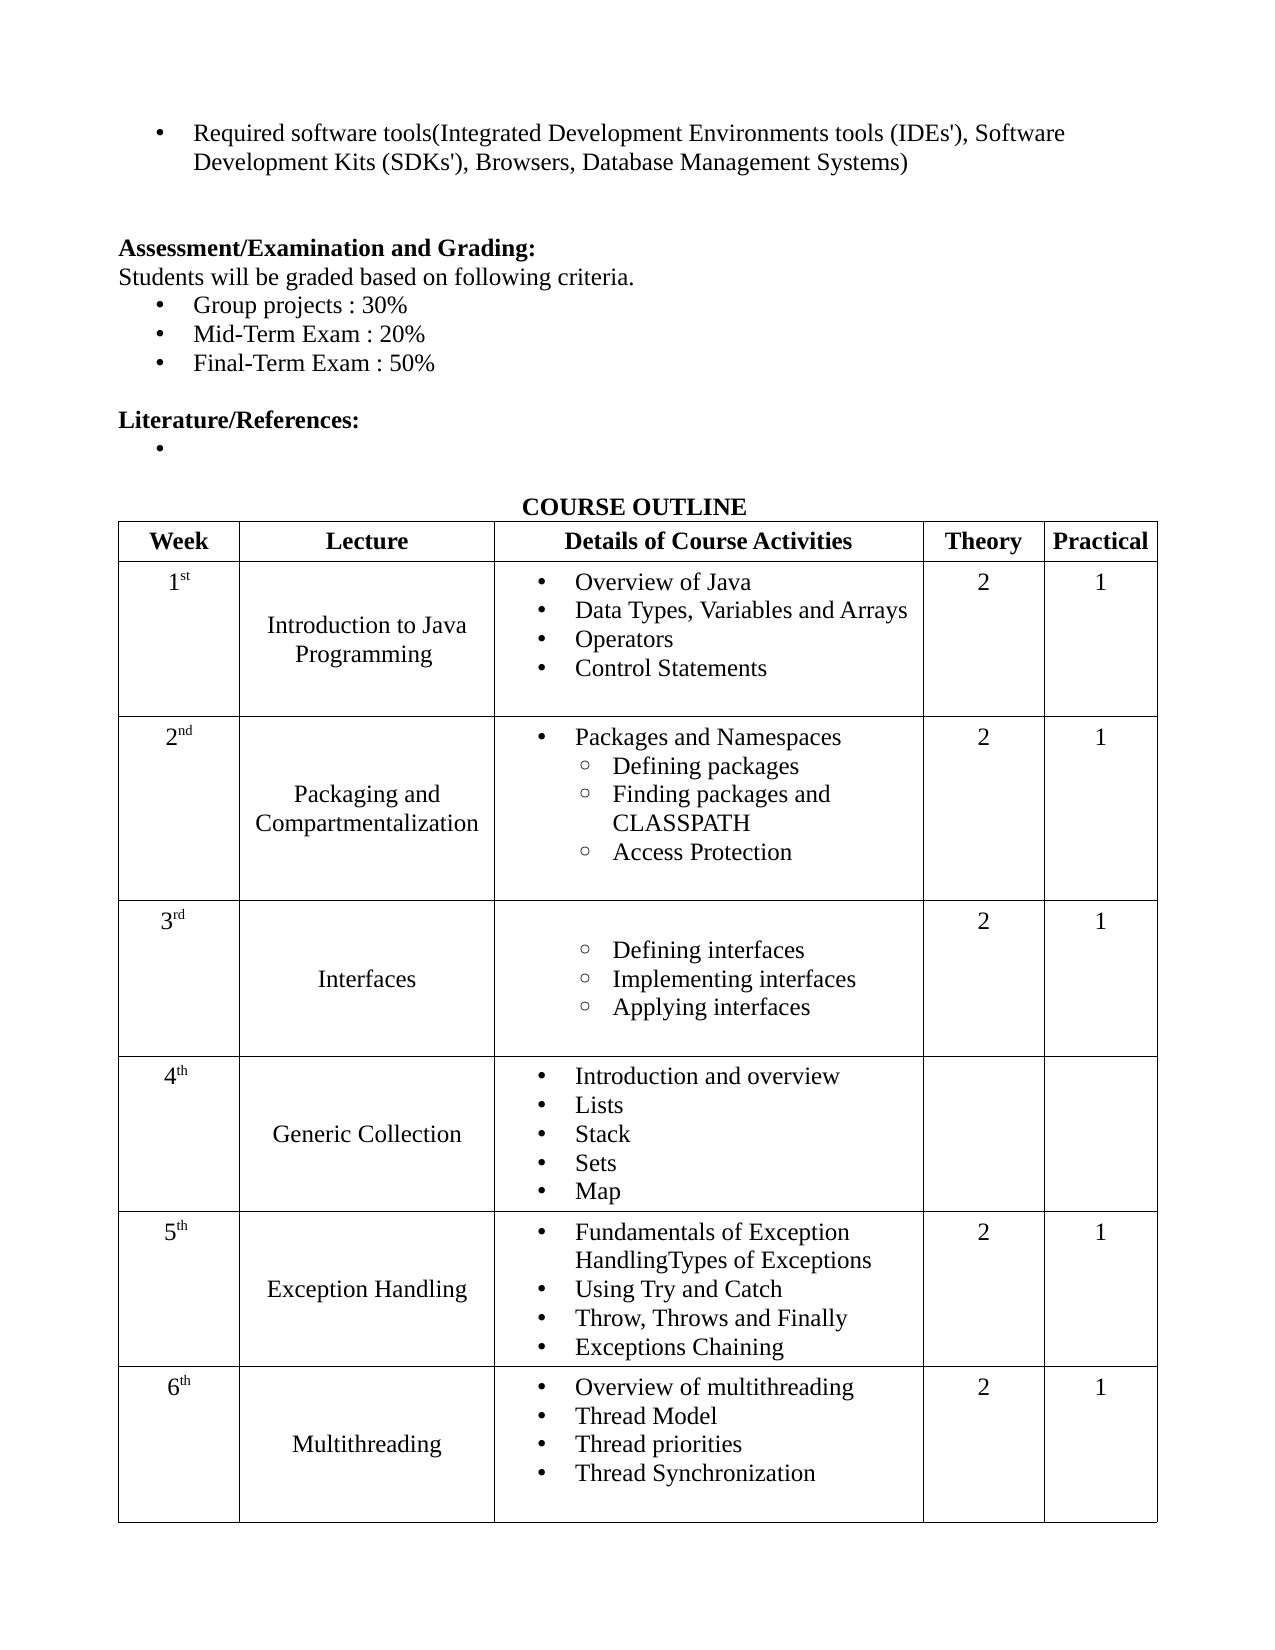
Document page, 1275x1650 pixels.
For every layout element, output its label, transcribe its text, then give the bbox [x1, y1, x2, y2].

table_cell 1 [1045, 717, 1157, 900]
text COURSE OUTLINE [118, 492, 1157, 521]
table_cell 2 [924, 562, 1044, 716]
table_cell 2nd [119, 717, 239, 900]
table_cell 1 [1045, 562, 1157, 716]
table_cell Introduction and overview Lists Stack Sets Map [495, 1057, 923, 1211]
table_cell 2 [924, 717, 1044, 900]
table_header Lecture [240, 522, 494, 561]
table_cell 6th [119, 1367, 239, 1522]
table_cell Multithreading [240, 1367, 494, 1522]
table_cell Packages and Namespaces Defining packages Finding packages and CLASSPATH Access Protection [495, 717, 923, 900]
table_header Theory [924, 522, 1044, 561]
table_cell 1 [1045, 901, 1157, 1056]
table_cell Overview of multithreading Thread Model Thread priorities Thread Synchronization [495, 1367, 923, 1522]
table_cell Exception Handling [240, 1212, 494, 1366]
table_cell Packaging and Compartmentalization [240, 717, 494, 900]
table_header Details of Course Activities [495, 522, 923, 561]
list Final-Term Exam : 50% [156, 348, 1157, 377]
text Students will be graded based on following criteria. [118, 262, 1157, 291]
table_cell Generic Collection [240, 1057, 494, 1211]
table_cell 2 [924, 1212, 1044, 1366]
table_cell 1 [1045, 1367, 1157, 1522]
table_header Practical [1045, 522, 1157, 561]
table_cell Fundamentals of Exception HandlingTypes of Exceptions Using Try and Catch Throw, Throws and Finally Exceptions Chaining [495, 1212, 923, 1366]
list Required software tools(Integrated Development Environments tools (IDEs'), Software Development Kits (SDKs'), Browsers, Database Management Systems) [156, 118, 1157, 176]
table_cell 4th [119, 1057, 239, 1211]
table_cell [1045, 1057, 1157, 1211]
table_cell Introduction to Java Programming [240, 562, 494, 716]
table_cell 1st [119, 562, 239, 716]
table_cell 2 [924, 901, 1044, 1056]
table_cell Interfaces [240, 901, 494, 1056]
table_cell 2 [924, 1367, 1044, 1522]
table_cell 1 [1045, 1212, 1157, 1366]
text Assessment/Examination and Grading: [118, 233, 1157, 262]
table_cell 3rd [119, 901, 239, 1056]
list Group projects : 30% [156, 291, 1157, 319]
text Literature/References: [118, 406, 1157, 434]
table_cell Defining interfaces Implementing interfaces Applying interfaces [495, 901, 923, 1056]
table_cell 5th [119, 1212, 239, 1366]
list Mid-Term Exam : 20% [156, 319, 1157, 348]
table_cell Overview of Java Data Types, Variables and Arrays Operators Control Statements [495, 562, 923, 716]
table_cell [924, 1057, 1044, 1211]
table_header Week [119, 522, 239, 561]
